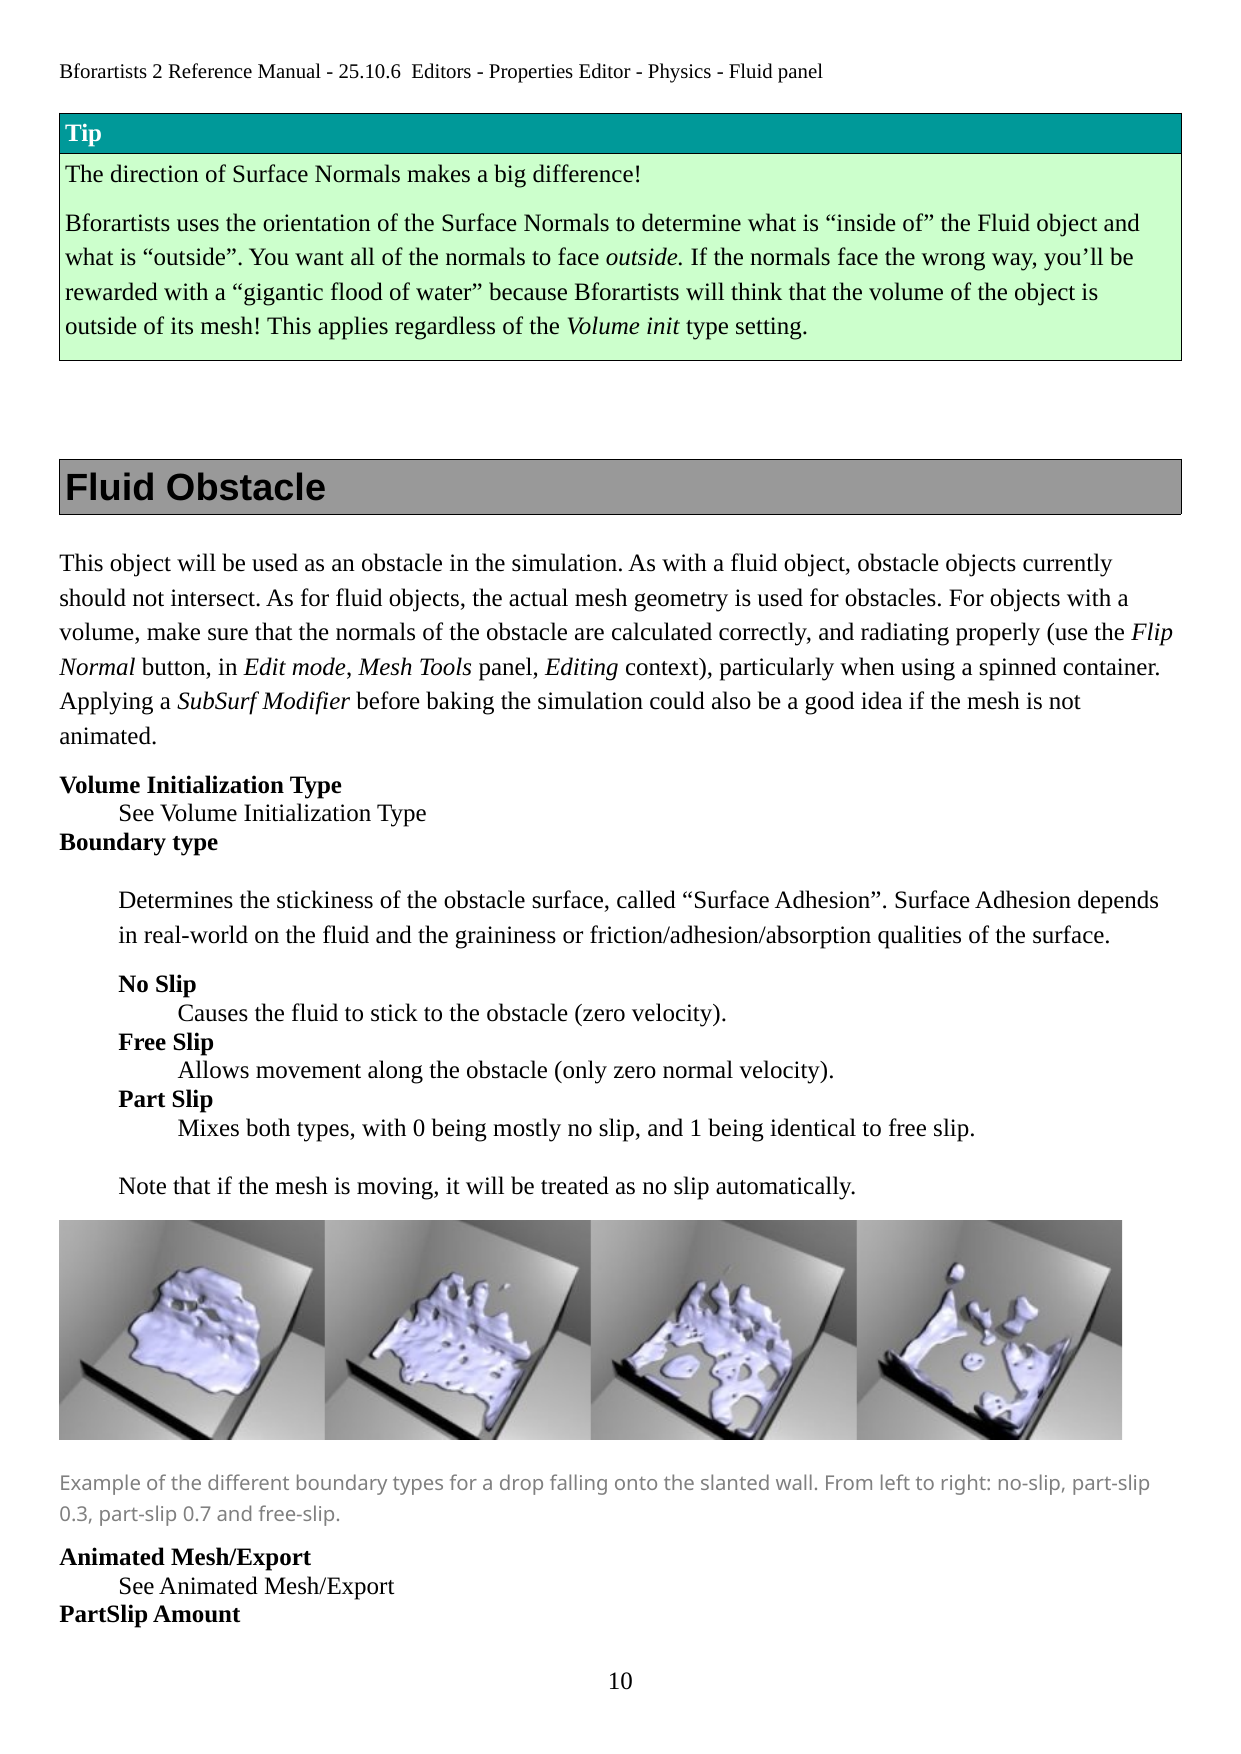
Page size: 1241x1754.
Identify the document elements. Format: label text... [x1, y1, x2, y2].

list See Animated Mesh/Export [118, 1571, 1181, 1599]
subtitle PartSlip Amount [59, 1599, 1181, 1628]
picture [59, 1220, 1123, 1440]
list Causes the fluid to stick to the obstacle (zero velocity). [177, 998, 1181, 1027]
table_header Tip [60, 114, 1181, 153]
subtitle No Slip [118, 969, 1181, 998]
table_cell The direction of Surface Normals makes a big difference! Bforartists uses the orientation of the Surface Normals to determine what is “inside of” the Fluid object and what is “outside”. You want all of the normals to face outside. If the normals face the wrong way, you’ll be rewarded with a “gigantic flood of water” because Bforartists will think that the volume of the object is outside of its mesh! This applies regardless of the Volume init type setting. [60, 154, 1181, 360]
text Determines the stickiness of the obstacle surface, called “Surface Adhesion”. Surface Adhesion depends in real-world on the fluid and the graininess or friction/adhesion/absorption qualities of the surface. [118, 886, 1181, 949]
subtitle Animated Mesh/Export [59, 1542, 1181, 1571]
text Example of the different boundary types for a drop falling onto the slanted wall. From left to right: no-slip, part-slip 0.3, part-slip 0.7 and free-slip. [59, 1465, 1181, 1527]
text Note that if the mesh is moving, it will be treated as no slip automatically. [118, 1171, 1181, 1200]
subtitle Part Slip [118, 1084, 1181, 1113]
list Allows movement along the obstacle (only zero normal velocity). [177, 1055, 1181, 1084]
list Mixes both types, with 0 being mostly no slip, and 1 being identical to free slip. [177, 1113, 1181, 1142]
list See Volume Initialization Type [118, 798, 1181, 827]
subtitle Free Slip [118, 1027, 1181, 1055]
subtitle Boundary type [59, 827, 1181, 856]
text This object will be used as an obstacle in the simulation. As with a fluid object, obstacle objects currently should not intersect. As for fluid objects, the actual mesh geometry is used for obstacles. For objects with a volume, make sure that the normals of the obstacle are calculated correctly, and radiating properly (use the Flip Normal button, in Edit mode, Mesh Tools panel, Editing context), particularly when using a spinned container. Applying a SubSurf Modifier before baking the simulation could also be a good idea if the mesh is not animated. [59, 548, 1181, 749]
table_header Fluid Obstacle [60, 460, 1181, 514]
subtitle Volume Initialization Type [59, 770, 1181, 798]
